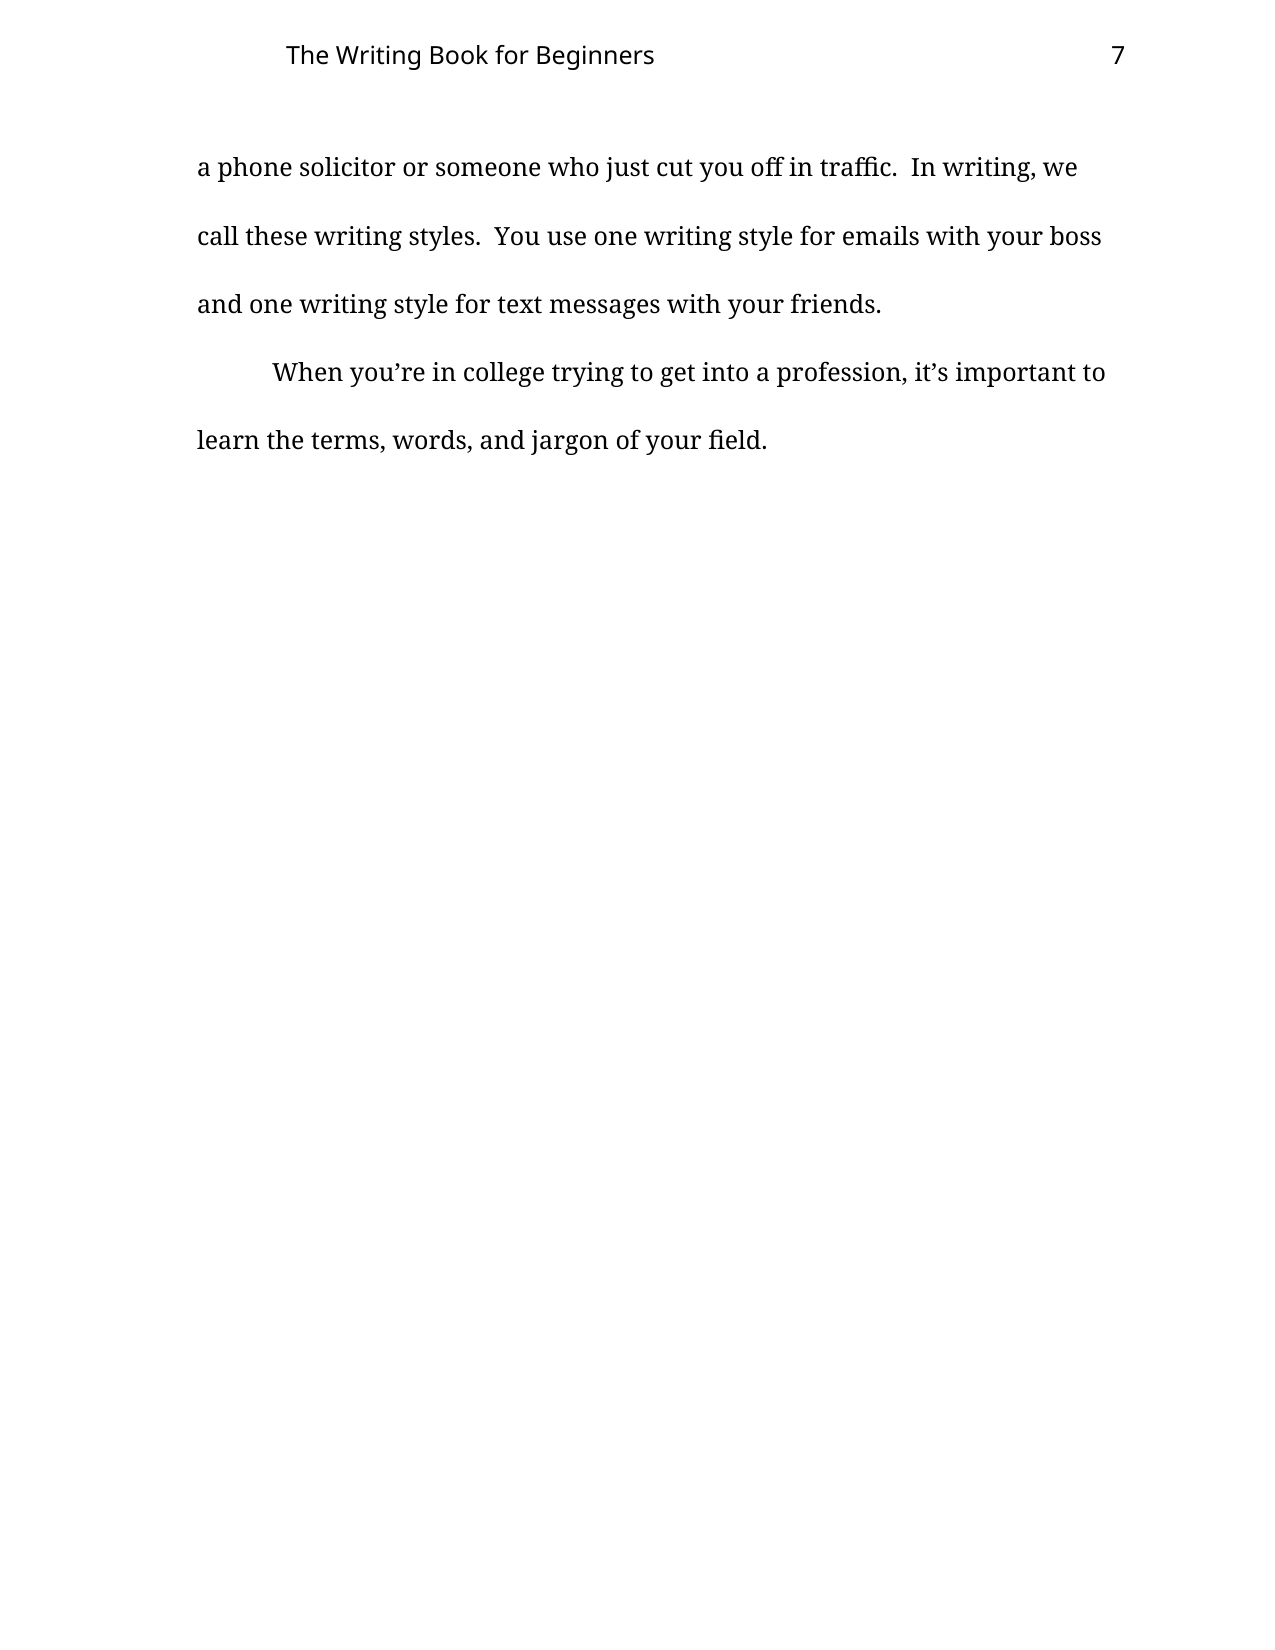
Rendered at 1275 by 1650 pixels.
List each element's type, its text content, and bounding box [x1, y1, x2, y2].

text When you’re in college trying to get into a profession, it’s important to learn the terms, words, and jargon of your field. [197, 354, 1125, 457]
text a phone solicitor or someone who just cut you off in traffic. In writing, we call these writing styles. You use one writing style for emails with your boss and one writing style for text messages with your friends. [197, 150, 1125, 320]
